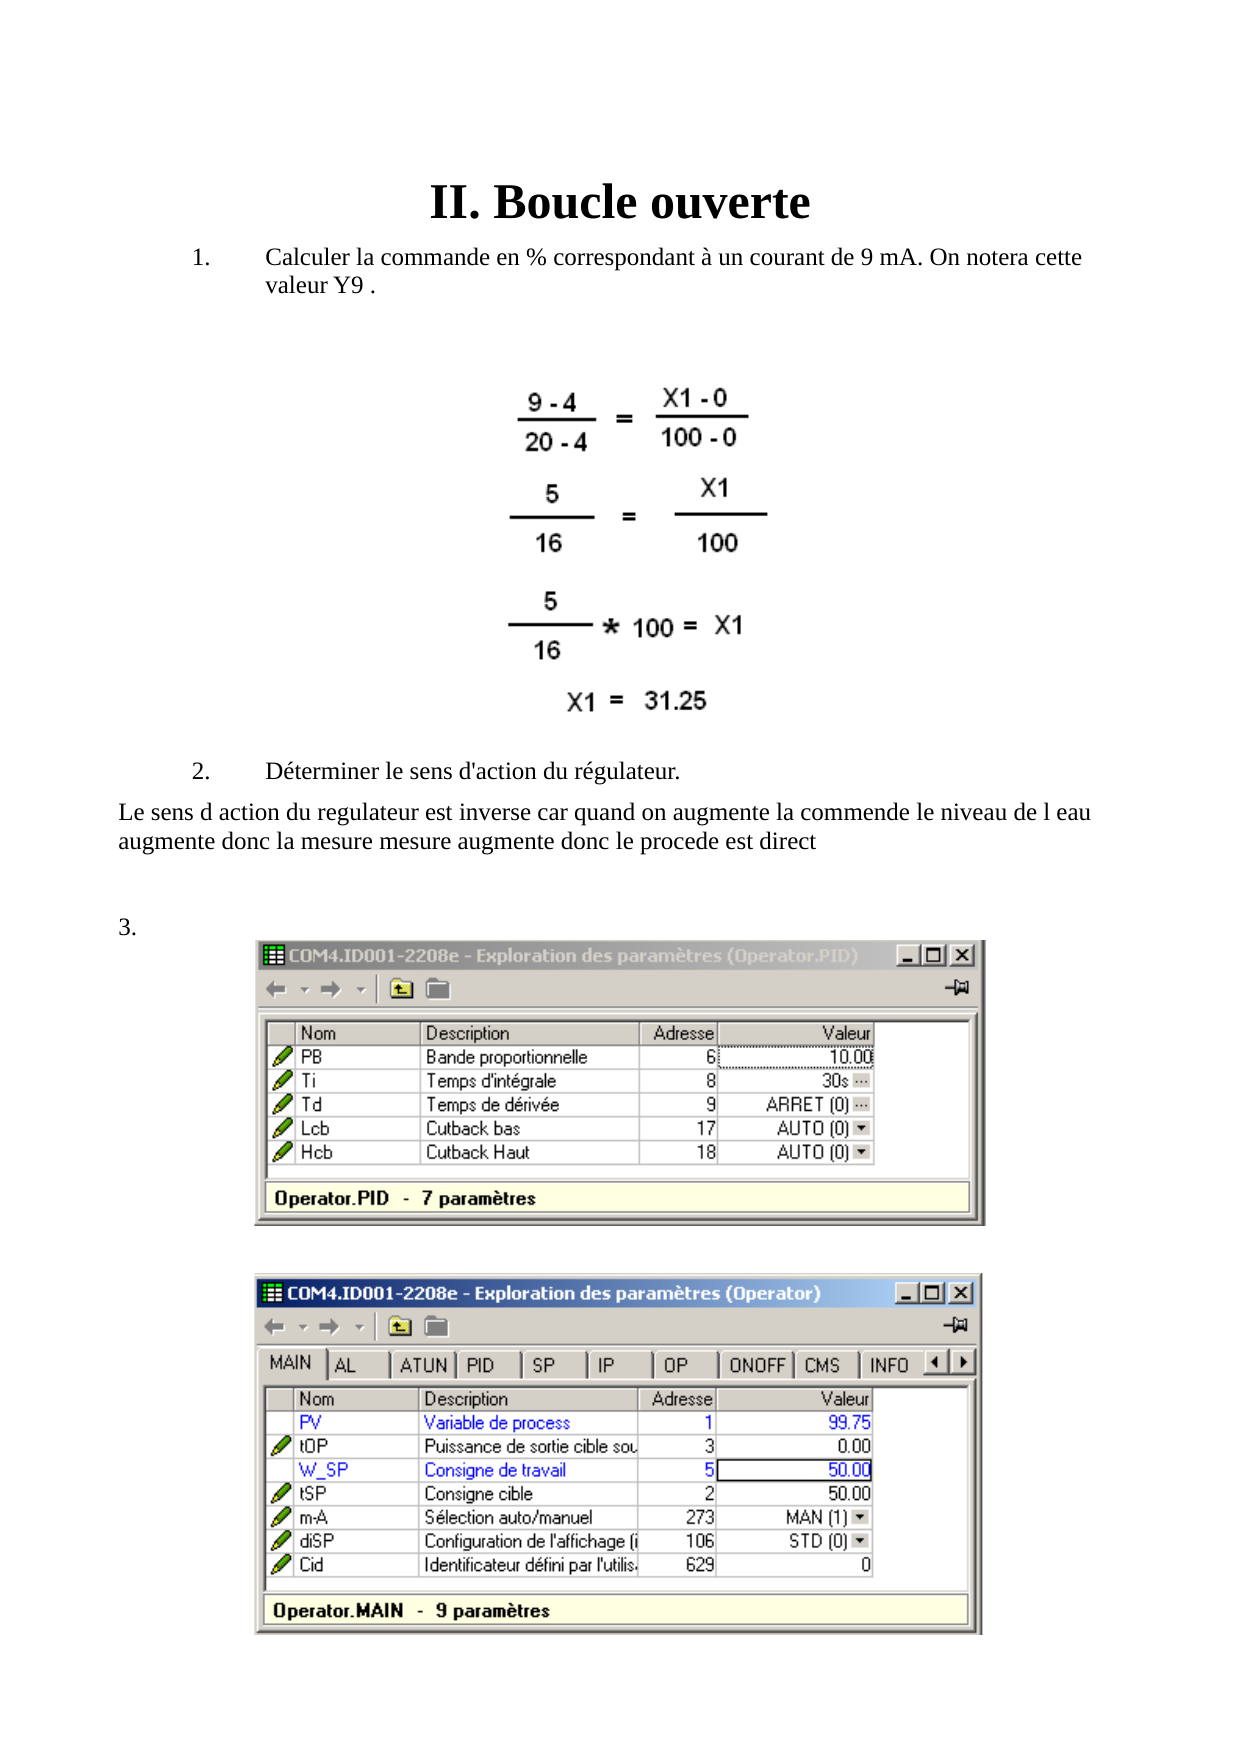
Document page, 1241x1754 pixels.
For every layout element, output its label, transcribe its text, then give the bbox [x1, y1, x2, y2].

text 2. Déterminer le sens d'action du régulateur. [118, 312, 1122, 784]
text 3. [118, 912, 1122, 941]
text 1. Calculer la commande en % correspondant à un courant de 9 mA. On notera cette valeur Y9 . [118, 242, 1122, 299]
subtitle II. Boucle ouverte [118, 172, 1122, 229]
text Le sens d action du regulateur est inverse car quand on augmente la commende le niveau de l eau augmente donc la mesure mesure augmente donc le procede est direct [118, 797, 1122, 854]
